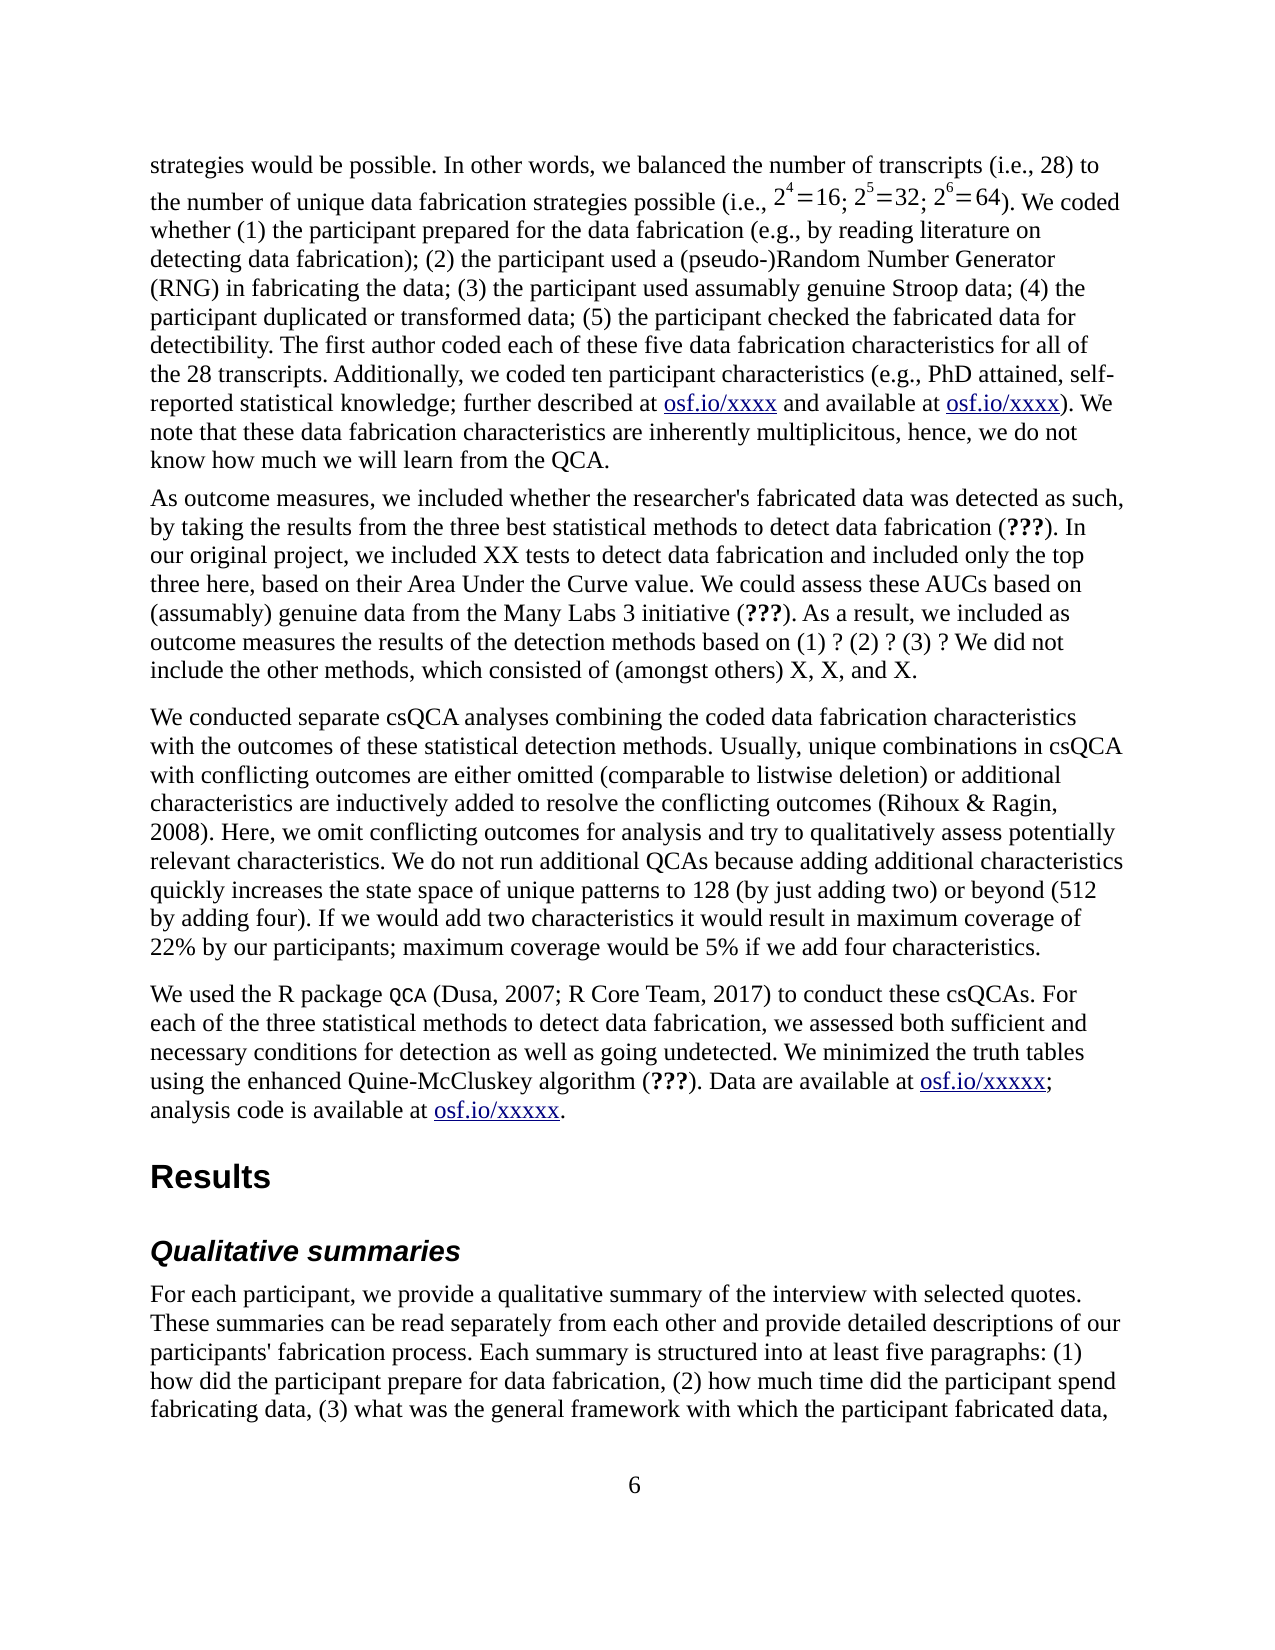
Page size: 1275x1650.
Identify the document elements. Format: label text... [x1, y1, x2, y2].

text We used the R package QCA (Dusa, 2007; R Core Team, 2017) to conduct these csQCAs. For each of the three statistical methods to detect data fabrication, we assessed both sufficient and necessary conditions for detection as well as going undetected. We minimized the truth tables using the enhanced Quine-McCluskey algorithm (???). Data are available at osf.io/xxxxx; analysis code is available at osf.io/xxxxx. [150, 979, 1125, 1123]
subtitle Results [150, 1157, 1125, 1196]
text We conducted separate csQCA analyses combining the coded data fabrication characteristics with the outcomes of these statistical detection methods. Usually, unique combinations in csQCA with conflicting outcomes are either omitted (comparable to listwise deletion) or additional characteristics are inductively added to resolve the conflicting outcomes (Rihoux & Ragin, 2008). Here, we omit conflicting outcomes for analysis and try to qualitatively assess potentially relevant characteristics. We do not run additional QCAs because adding additional characteristics quickly increases the state space of unique patterns to 128 (by just adding two) or beyond (512 by adding four). If we would add two characteristics it would result in maximum coverage of 22% by our participants; maximum coverage would be 5% if we add four characteristics. [150, 702, 1125, 961]
text For each participant, we provide a qualitative summary of the interview with selected quotes. These summaries can be read separately from each other and provide detailed descriptions of our participants' fabrication process. Each summary is structured into at least five paragraphs: (1) how did the participant prepare for data fabrication, (2) how much time did the participant spend fabricating data, (3) what was the general framework with which the participant fabricated data, [150, 1279, 1125, 1423]
text As outcome measures, we included whether the researcher's fabricated data was detected as such, by taking the results from the three best statistical methods to detect data fabrication (???). In our original project, we included XX tests to detect data fabrication and included only the top three here, based on their Area Under the Curve value. We could assess these AUCs based on (assumably) genuine data from the Many Labs 3 initiative (???). As a result, we included as outcome measures the results of the detection methods based on (1) ? (2) ? (3) ? We did not include the other methods, which consisted of (amongst others) X, X, and X. [150, 483, 1125, 684]
text strategies would be possible. In other words, we balanced the number of transcripts (i.e., 28) to the number of unique data fabrication strategies possible (i.e., ; ; ). We coded whether (1) the participant prepared for the data fabrication (e.g., by reading literature on detecting data fabrication); (2) the participant used a (pseudo-)Random Number Generator (RNG) in fabricating the data; (3) the participant used assumably genuine Stroop data; (4) the participant duplicated or transformed data; (5) the participant checked the fabricated data for detectibility. The first author coded each of these five data fabrication characteristics for all of the 28 transcripts. Additionally, we coded ten participant characteristics (e.g., PhD attained, self-reported statistical knowledge; further described at osf.io/xxxx and available at osf.io/xxxx). We note that these data fabrication characteristics are inherently multiplicitous, hence, we do not know how much we will learn from the QCA. [150, 150, 1125, 474]
subtitle Qualitative summaries [150, 1233, 1125, 1267]
